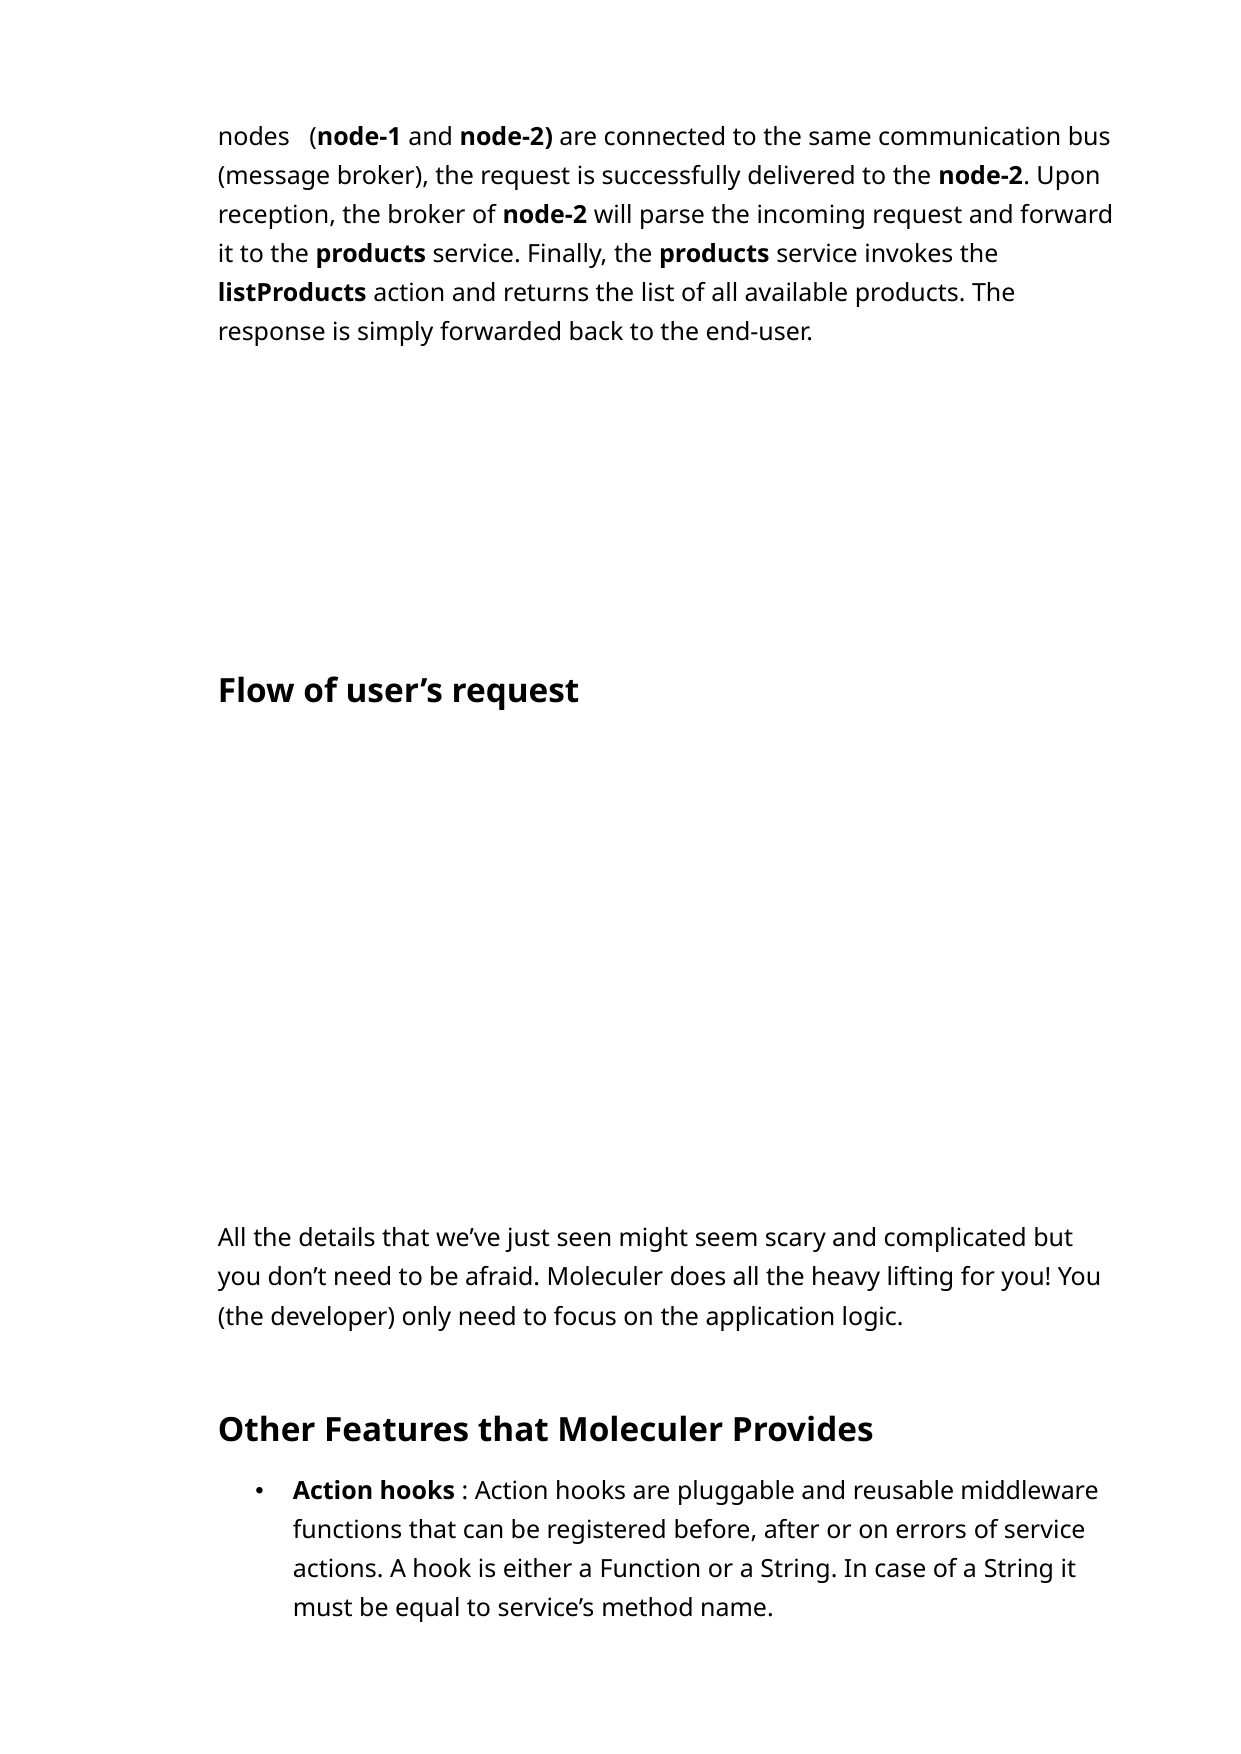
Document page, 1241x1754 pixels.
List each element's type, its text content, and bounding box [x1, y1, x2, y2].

text All the details that we’ve just seen might seem scary and complicated but you don’t need to be afraid. Moleculer does all the heavy lifting for you! You (the developer) only need to focus on the application logic. [218, 1220, 1122, 1332]
text Other Features that Moleculer Provides [218, 1406, 1122, 1451]
list Action hooks : Action hooks are pluggable and reusable middleware functions that can be registered before, after or on errors of service actions. A hook is either a Function or a String. In case of a String it must be equal to service’s method name. [255, 1472, 1122, 1624]
text nodes (node-1 and node-2) are connected to the same communication bus (message broker), the request is successfully delivered to the node-2. Upon reception, the broker of node-2 will parse the incoming request and forward it to the products service. Finally, the products service invokes the listProducts action and returns the list of all available products. The response is simply forwarded back to the end-user. [218, 118, 1122, 348]
text Flow of user’s request [218, 666, 1122, 712]
